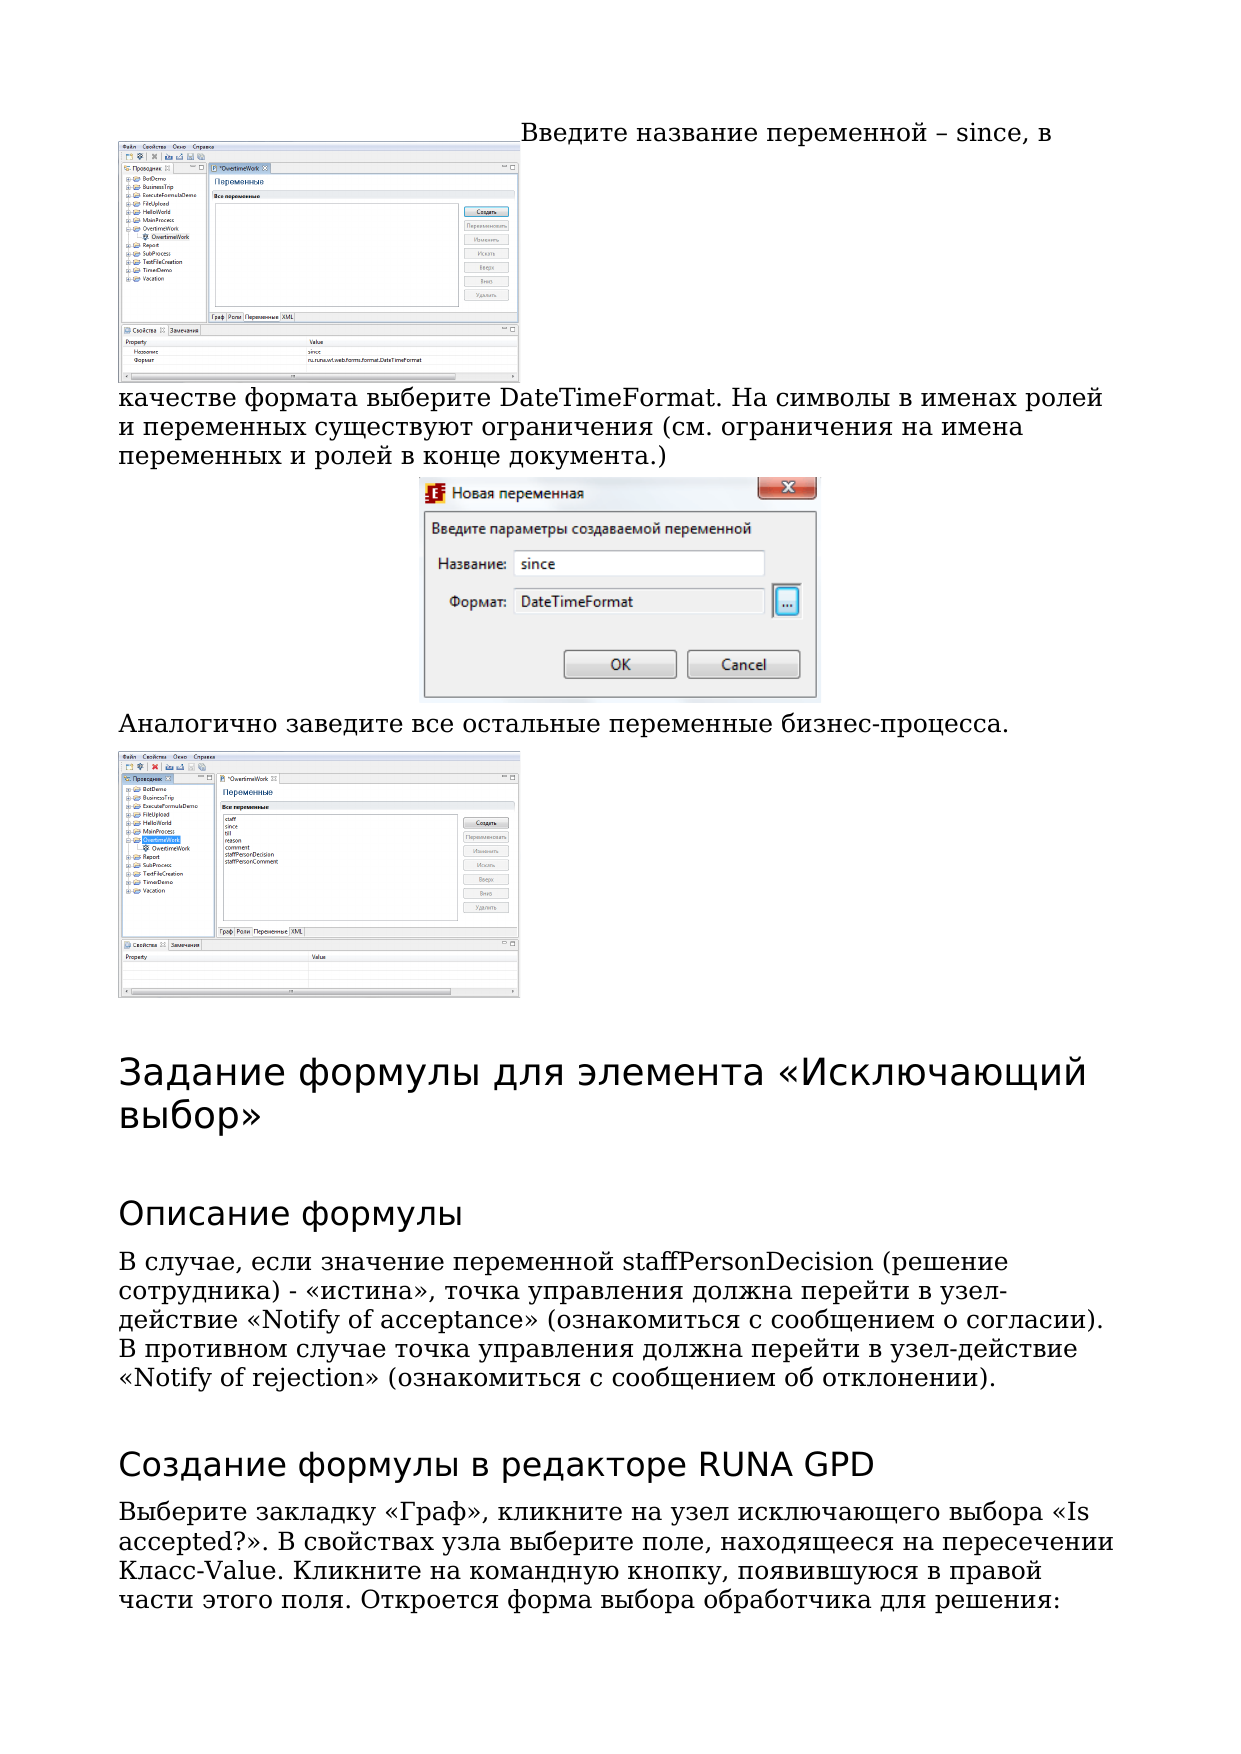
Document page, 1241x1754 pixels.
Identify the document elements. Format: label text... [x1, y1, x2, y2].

subtitle Создание формулы в редакторе RUNA GPD [118, 1445, 1122, 1484]
text Аналогично заведите все остальные переменные бизнес-процесса. [118, 709, 1122, 738]
text Введите название переменной – since, в качестве формата выберите DateTimeFormat. На символы в именах ролей и переменных существуют ограничения (см. ограничения на имена переменных и ролей в конце документа.) [118, 118, 1122, 470]
picture [118, 141, 521, 383]
picture [419, 477, 822, 703]
subtitle Описание формулы [118, 1194, 1122, 1233]
picture [118, 751, 521, 998]
text Выберите закладку «Граф», кликните на узел исключающего выбора «Is accepted?». В свойствах узла выберите поле, находящееся на пересечении Класс-Value. Кликните на командную кнопку, появившуюся в правой части этого поля. Откроется форма выбора обработчика для решения: [118, 1497, 1122, 1614]
subtitle Задание формулы для элемента «Исключающий выбор» [118, 1050, 1122, 1137]
text В случае, если значение переменной staffPersonDecision (решение сотрудника) - «истина», точка управления должна перейти в узел-действие «Notify of acceptance» (ознакомиться с сообщением о согласии). В противном случае точка управления должна перейти в узел-действие «Notify of rejection» (ознакомиться с сообщением об отклонении). [118, 1247, 1122, 1393]
